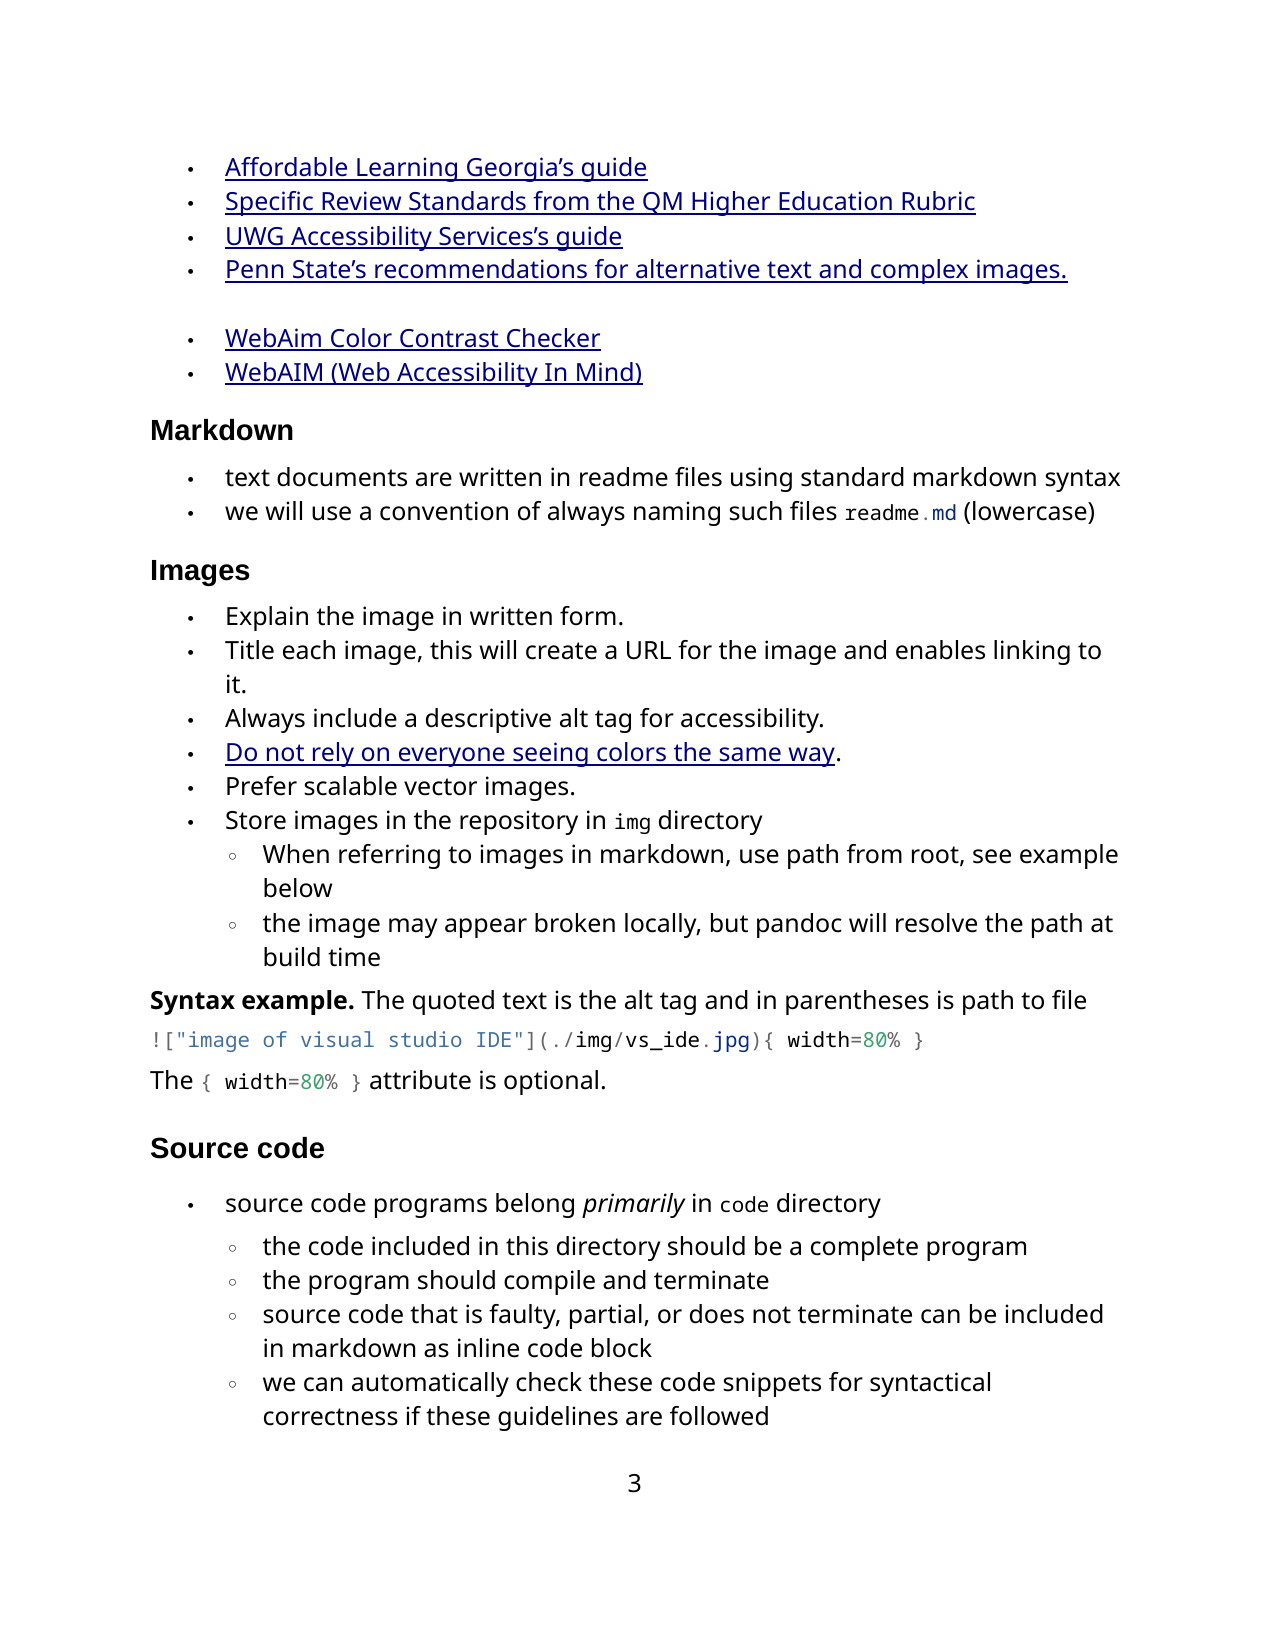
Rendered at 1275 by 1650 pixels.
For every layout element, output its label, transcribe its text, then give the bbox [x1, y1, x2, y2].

list Affordable Learning Georgia’s guide [187, 150, 1125, 184]
list When referring to images in markdown, use path from root, see example below [225, 837, 1125, 905]
list Penn State’s recommendations for alternative text and complex images. [187, 252, 1125, 320]
list Do not rely on everyone seeing colors the same way. [187, 735, 1125, 769]
list Always include a descriptive alt tag for accessibility. [187, 701, 1125, 735]
list UWG Accessibility Services’s guide [187, 218, 1125, 252]
text The { width=80% } attribute is optional. [150, 1063, 1125, 1097]
list the code included in this directory should be a complete program [225, 1229, 1125, 1263]
subtitle Source code [150, 1131, 1125, 1164]
text !["image of visual studio IDE"](./img/vs_ide.jpg){ width=80% } [150, 1025, 1125, 1054]
list the image may appear broken locally, but pandoc will resolve the path at build time [225, 905, 1125, 973]
text Syntax example. The quoted text is the alt tag and in parentheses is path to file [150, 982, 1125, 1016]
list we will use a convention of always naming such files readme.md (lowercase) [187, 493, 1125, 528]
list source code that is faulty, partial, or does not terminate can be included in markdown as inline code block [225, 1297, 1125, 1365]
list text documents are written in readme files using standard markdown syntax [187, 459, 1125, 493]
list Store images in the repository in img directory [187, 803, 1125, 837]
list Prefer scalable vector images. [187, 769, 1125, 803]
list WebAIM (Web Accessibility In Mind) [187, 354, 1125, 388]
list Specific Review Standards from the QM Higher Education Rubric [187, 184, 1125, 218]
list the program should compile and terminate [225, 1263, 1125, 1297]
subtitle Images [150, 553, 1125, 586]
list source code programs belong primarily in code directory [187, 1186, 1125, 1220]
list we can automatically check these code snippets for syntactical correctness if these guidelines are followed [225, 1365, 1125, 1433]
list Title each image, this will create a URL for the image and enables linking to it. [187, 633, 1125, 701]
subtitle Markdown [150, 413, 1125, 447]
list Explain the image in written form. [187, 599, 1125, 633]
list WebAim Color Contrast Checker [187, 320, 1125, 354]
